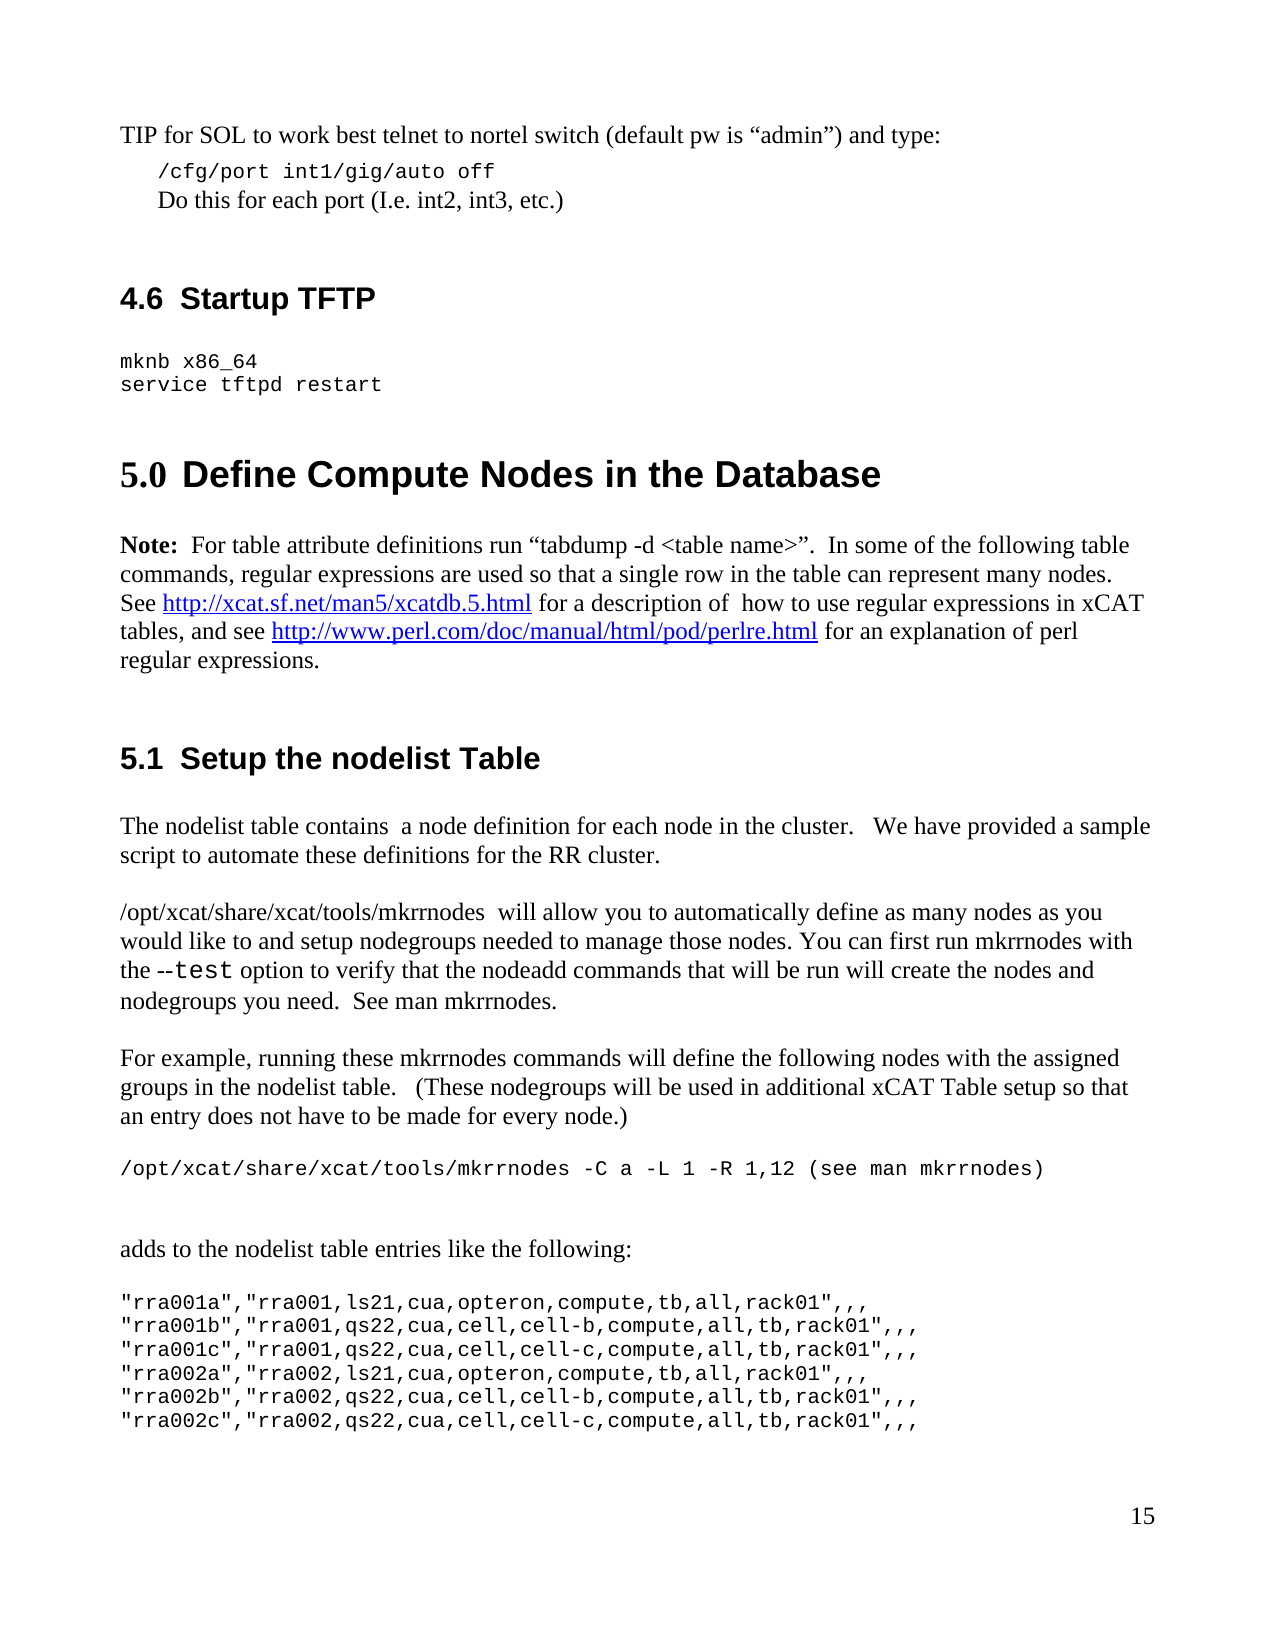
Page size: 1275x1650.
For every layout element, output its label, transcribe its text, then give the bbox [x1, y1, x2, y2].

text The nodelist table contains a node definition for each node in the cluster. We have provided a sample script to automate these definitions for the RR cluster. [120, 811, 1155, 869]
text /opt/xcat/share/xcat/tools/mkrrnodes will allow you to automatically define as many nodes as you would like to and setup nodegroups needed to manage those nodes. You can first run mkrrnodes with the --test option to verify that the nodeadd commands that will be run will create the nodes and nodegroups you need. See man mkrrnodes. [120, 897, 1155, 1014]
text /opt/xcat/share/xcat/tools/mkrrnodes -C a -L 1 -R 1,12 (see man mkrrnodes) [120, 1158, 1155, 1182]
text /cfg/port int1/gig/auto off [157, 161, 1155, 185]
text For example, running these mkrrnodes commands will define the following nodes with the assigned groups in the nodelist table. (These nodegroups will be used in additional xCAT Table setup so that an entry does not have to be made for every node.) [120, 1043, 1155, 1129]
text TIP for SOL to work best telnet to nortel switch (default pw is “admin”) and type: [120, 120, 1155, 149]
subtitle Setup the nodelist Table [120, 740, 1155, 776]
text "rra001a","rra001,ls21,cua,opteron,compute,tb,all,rack01",,, [120, 1292, 1155, 1315]
text "rra002a","rra002,ls21,cua,opteron,compute,tb,all,rack01",,, [120, 1363, 1155, 1386]
text "rra002b","rra002,qs22,cua,cell,cell-b,compute,all,tb,rack01",,, [120, 1386, 1155, 1410]
text adds to the nodelist table entries like the following: [120, 1234, 1155, 1263]
text service tftpd restart [120, 374, 1155, 398]
subtitle Startup TFTP [120, 280, 1155, 316]
text Note: For table attribute definitions run “tabdump -d <table name>”. In some of the following table commands, regular expressions are used so that a single row in the table can represent many nodes. See http://xcat.sf.net/man5/xcatdb.5.html for a description of how to use regular expressions in xCAT tables, and see http://www.perl.com/doc/manual/html/pod/perlre.html for an explanation of perl regular expressions. [120, 530, 1155, 674]
text "rra001c","rra001,qs22,cua,cell,cell-c,compute,all,tb,rack01",,, [120, 1339, 1155, 1363]
text Do this for each port (I.e. int2, int3, etc.) [157, 185, 1155, 214]
text "rra001b","rra001,qs22,cua,cell,cell-b,compute,all,tb,rack01",,, [120, 1315, 1155, 1339]
subtitle Define Compute Nodes in the Database [120, 452, 1155, 495]
text mknb x86_64 [120, 351, 1155, 374]
text "rra002c","rra002,qs22,cua,cell,cell-c,compute,all,tb,rack01",,, [120, 1410, 1155, 1434]
